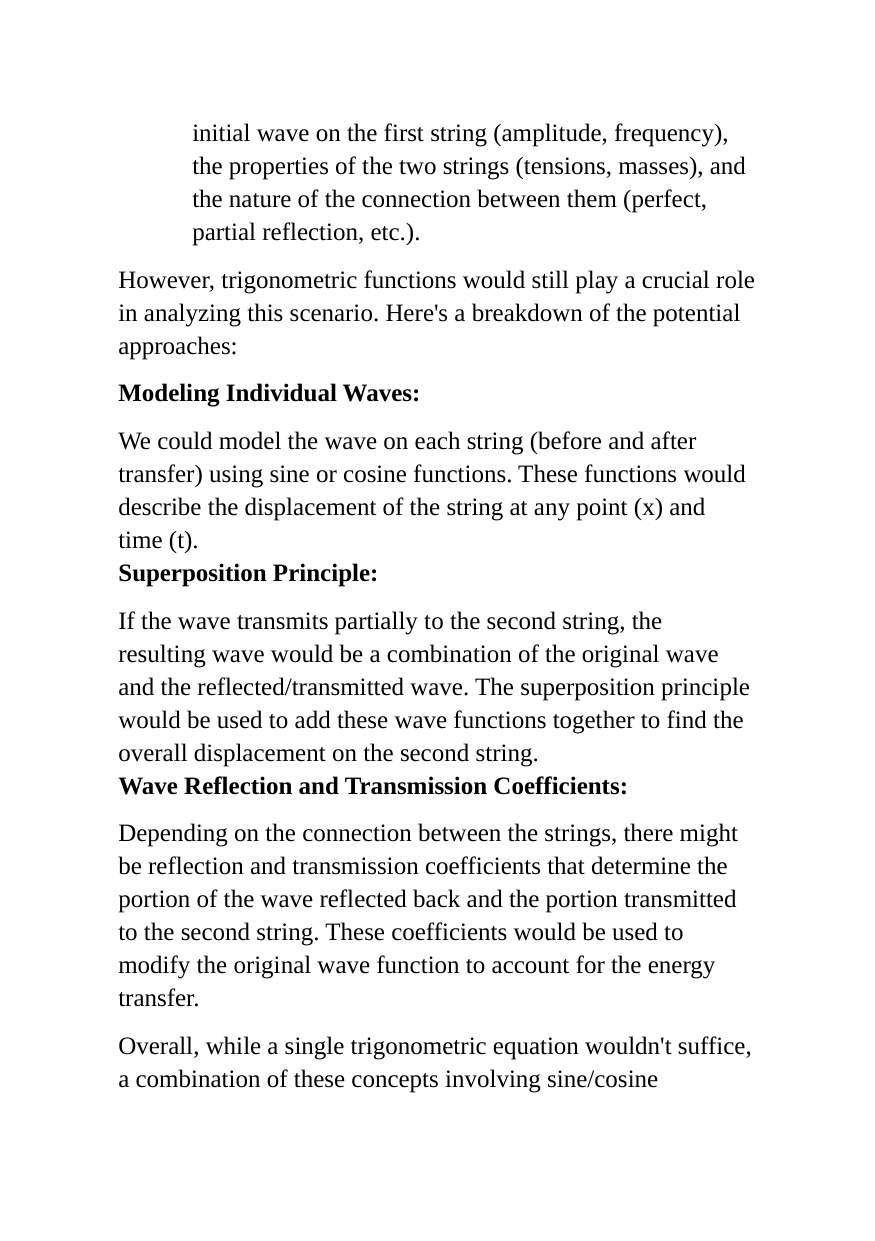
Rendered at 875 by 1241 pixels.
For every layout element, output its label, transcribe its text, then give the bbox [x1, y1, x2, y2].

text Superposition Principle: [118, 558, 756, 587]
text Overall, while a single trigonometric equation wouldn't suffice, a combination of these concepts involving sine/cosine [118, 1031, 756, 1093]
text Wave Reflection and Transmission Coefficients: [118, 771, 756, 799]
text Modeling Individual Waves: [118, 378, 756, 407]
text If the wave transmits partially to the second string, the resulting wave would be a combination of the original wave and the reflected/transmitted wave. The superposition principle would be used to add these wave functions together to find the overall displacement on the second string. [118, 606, 756, 767]
list initial wave on the first string (amplitude, frequency), the properties of the two strings (tensions, masses), and the nature of the connection between them (perfect, partial reflection, etc.). [162, 118, 756, 246]
text Depending on the connection between the strings, there might be reflection and transmission coefficients that determine the portion of the wave reflected back and the portion transmitted to the second string. These coefficients would be used to modify the original wave function to account for the energy transfer. [118, 818, 756, 1012]
text However, trigonometric functions would still play a crucial role in analyzing this scenario. Here's a breakdown of the potential approaches: [118, 265, 756, 359]
text We could model the wave on each string (before and after transfer) using sine or cosine functions. These functions would describe the displacement of the string at any point (x) and time (t). [118, 426, 756, 554]
